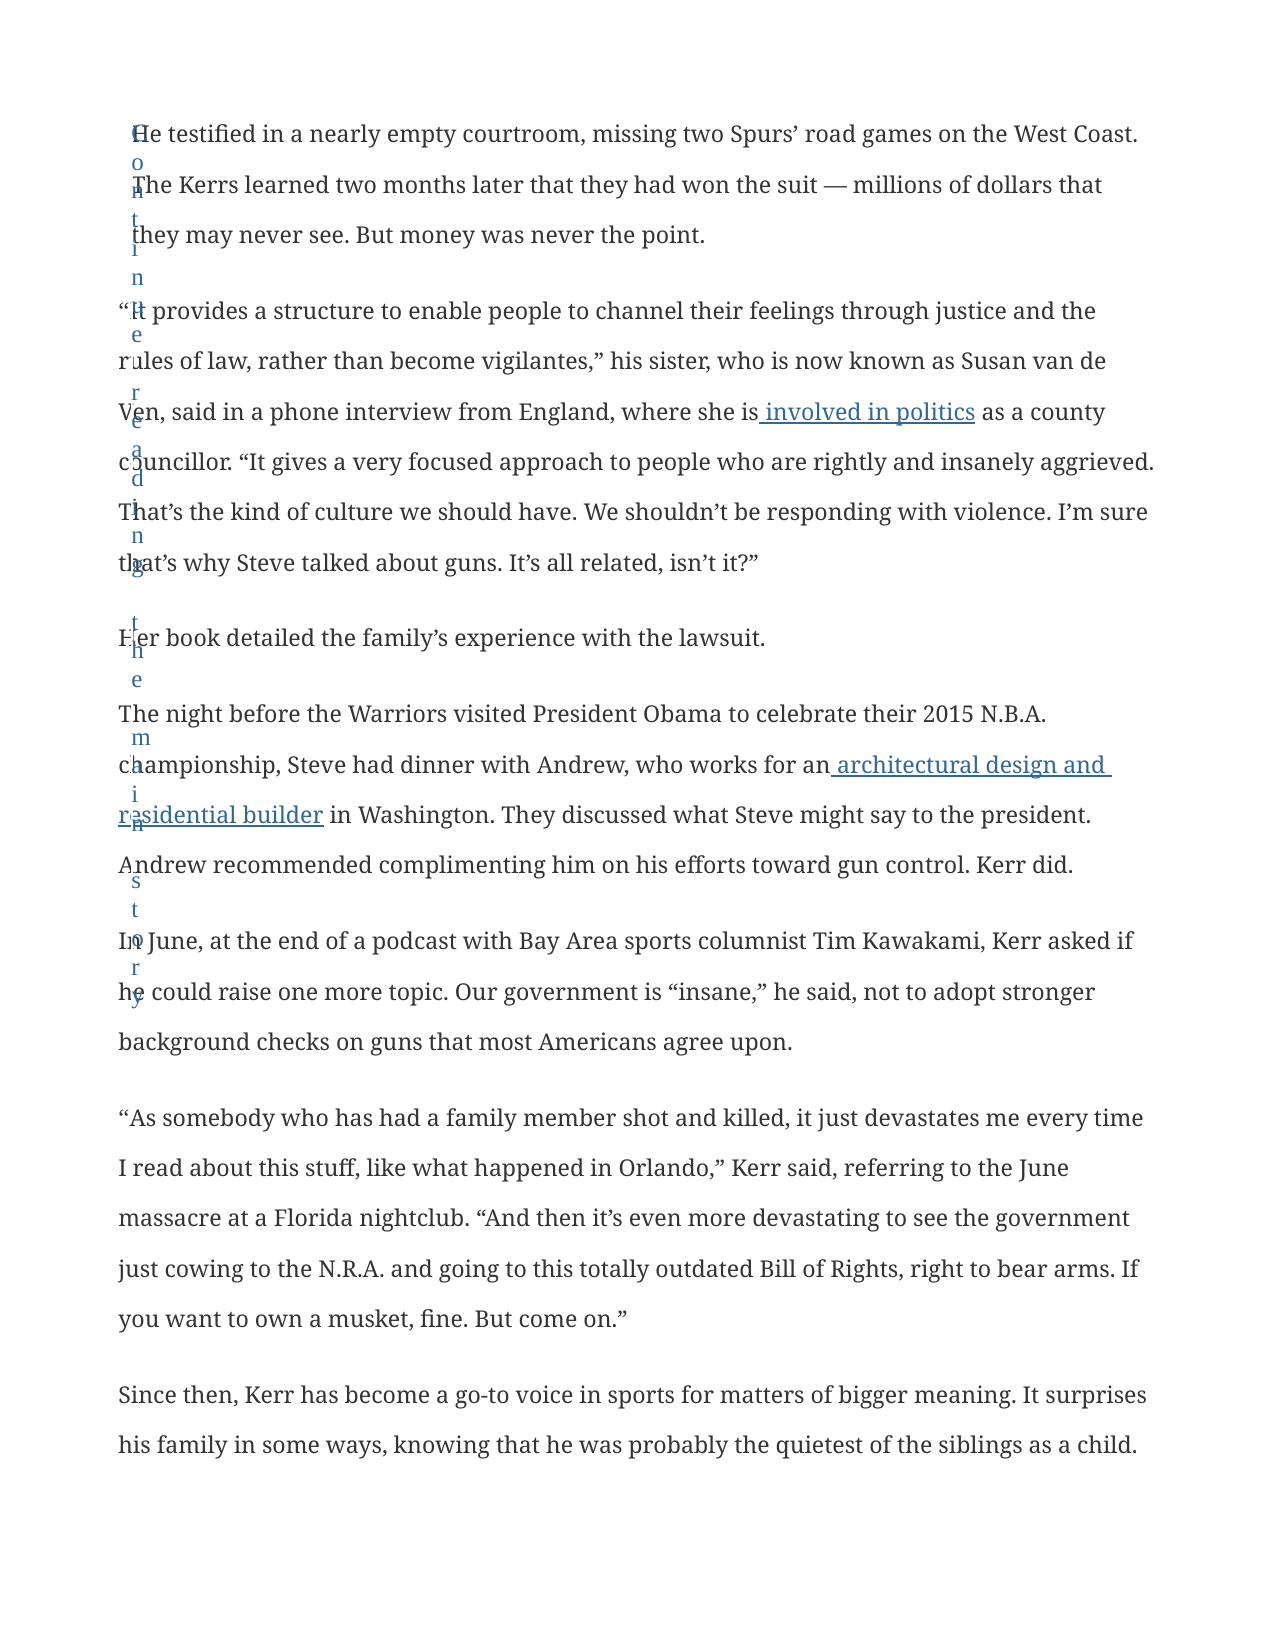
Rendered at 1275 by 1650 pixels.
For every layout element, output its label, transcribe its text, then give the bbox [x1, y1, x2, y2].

text “As somebody who has had a family member shot and killed, it just devastates me every time I read about this stuff, like what happened in Orlando,” Kerr said, referring to the June massacre at a Florida nightclub. “And then it’s even more devastating to see the government just cowing to the N.R.A. and going to this totally outdated Bill of Rights, right to bear arms. If you want to own a musket, fine. But come on.” [118, 1102, 1157, 1334]
text In June, at the end of a podcast with Bay Area sports columnist Tim Kawakami, Kerr asked if he could raise one more topic. Our government is “insane,” he said, not to adopt stronger background checks on guns that most Americans agree upon. [118, 925, 1157, 1057]
text He testified in a nearly empty courtroom, missing two Spurs’ road games on the West Coast. The Kerrs learned two months later that they had won the suit — millions of dollars that they may never see. But money was never the point. [133, 118, 1144, 250]
text The night before the Warriors visited President Obama to celebrate their 2015 N.B.A. championship, Steve had dinner with Andrew, who works for an architectural design and residential builder in Washington. They discussed what Steve might say to the president. Andrew recommended complimenting him on his efforts toward gun control. Kerr did. [133, 698, 1157, 881]
text “It provides a structure to enable people to channel their feelings through justice and the rules of law, rather than become vigilantes,” his sister, who is now known as Susan van de Ven, said in a phone interview from England, where she is involved in politics as a county councillor. “It gives a very focused approach to people who are rightly and insanely aggrieved. That’s the kind of culture we should have. We shouldn’t be responding with violence. I’m sure that’s why Steve talked about guns. It’s all related, isn’t it?” [133, 295, 1157, 578]
text Since then, Kerr has become a go-to voice in sports for matters of bigger meaning. It surprises his family in some ways, knowing that he was probably the quietest of the siblings as a child. [118, 1379, 1157, 1461]
text Her book detailed the family’s experience with the lawsuit. [133, 622, 1157, 654]
